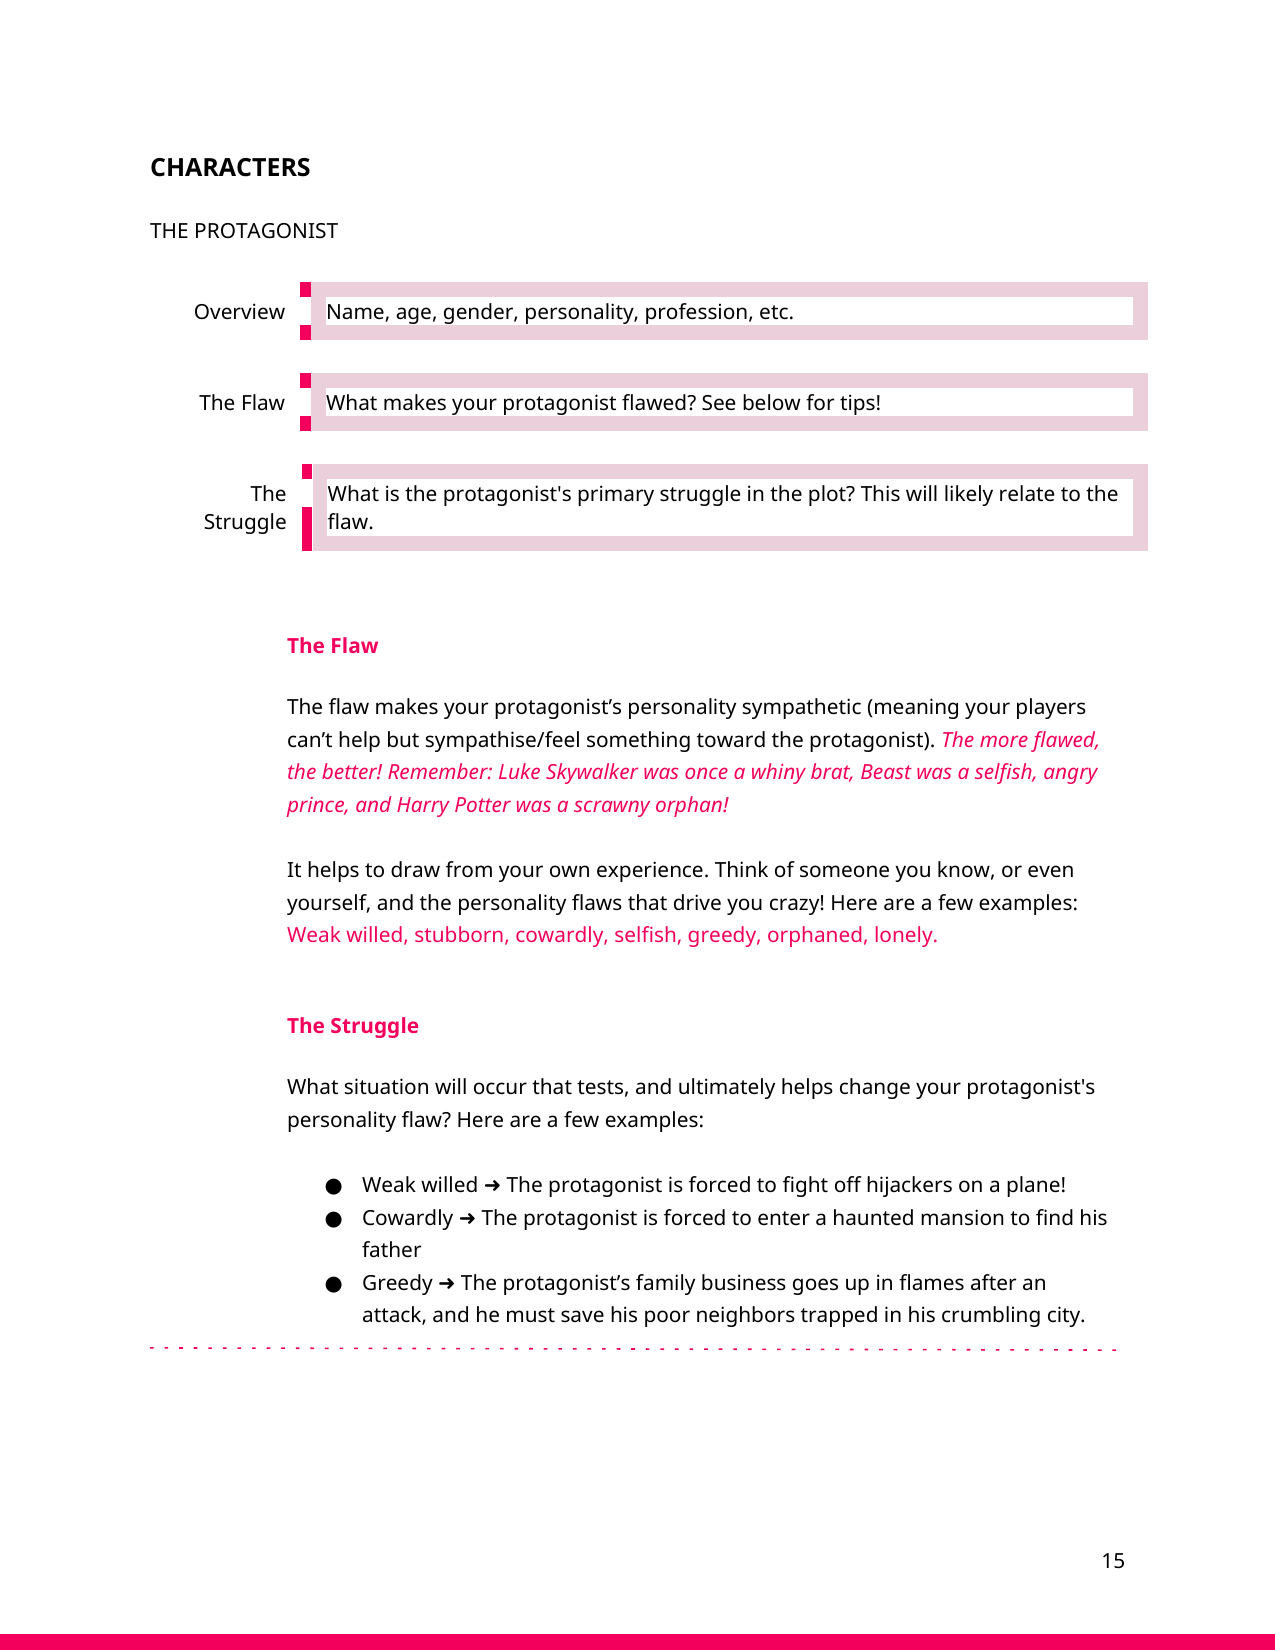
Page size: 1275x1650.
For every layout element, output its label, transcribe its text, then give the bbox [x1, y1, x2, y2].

table_header What makes your protagonist flawed? See below for tips! [311, 373, 1148, 431]
table_header [300, 325, 311, 340]
table_header Name, age, gender, personality, profession, etc. [311, 282, 1148, 340]
table_header The Flaw The flaw makes your protagonist’s personality sympathetic (meaning your players can’t help but sympathise/feel something toward the protagonist). The more flawed, the better! Remember: Luke Skywalker was once a whiny brat, Beast was a selfish, angry prince, and Harry Potter was a scrawny orphan! It helps to draw from your own experience. Think of someone you know, or even yourself, and the personality flaws that drive you crazy! Here are a few examples: Weak willed, stubborn, cowardly, selfish, greedy, orphaned, lonely. [272, 616, 1125, 964]
table_header [150, 616, 272, 964]
table_header [300, 373, 311, 388]
table_header [300, 282, 311, 297]
text THE PROTAGONIST [150, 217, 1125, 245]
table_header The Struggle What situation will occur that tests, and ultimately helps change your protagonist's personality flaw? Here are a few examples: Weak willed ➜ The protagonist is forced to fight off hijackers on a plane! Cowardly ➜ The protagonist is forced to enter a haunted mansion to find his father Greedy ➜ The protagonist’s family business goes up in flames after an attack, and he must save his poor neighbors trapped in his crumbling city. [272, 996, 1125, 1348]
table_header The Flaw [150, 373, 300, 431]
table_header [300, 416, 311, 431]
table_header [302, 464, 312, 479]
table_header The Struggle [150, 464, 302, 551]
table_header What is the protagonist's primary struggle in the plot? This will likely relate to the flaw. [313, 464, 1148, 551]
table_header [302, 507, 312, 551]
subtitle CHARACTERS [150, 150, 1125, 184]
table_header Overview [150, 282, 300, 340]
table_header [150, 996, 272, 1348]
